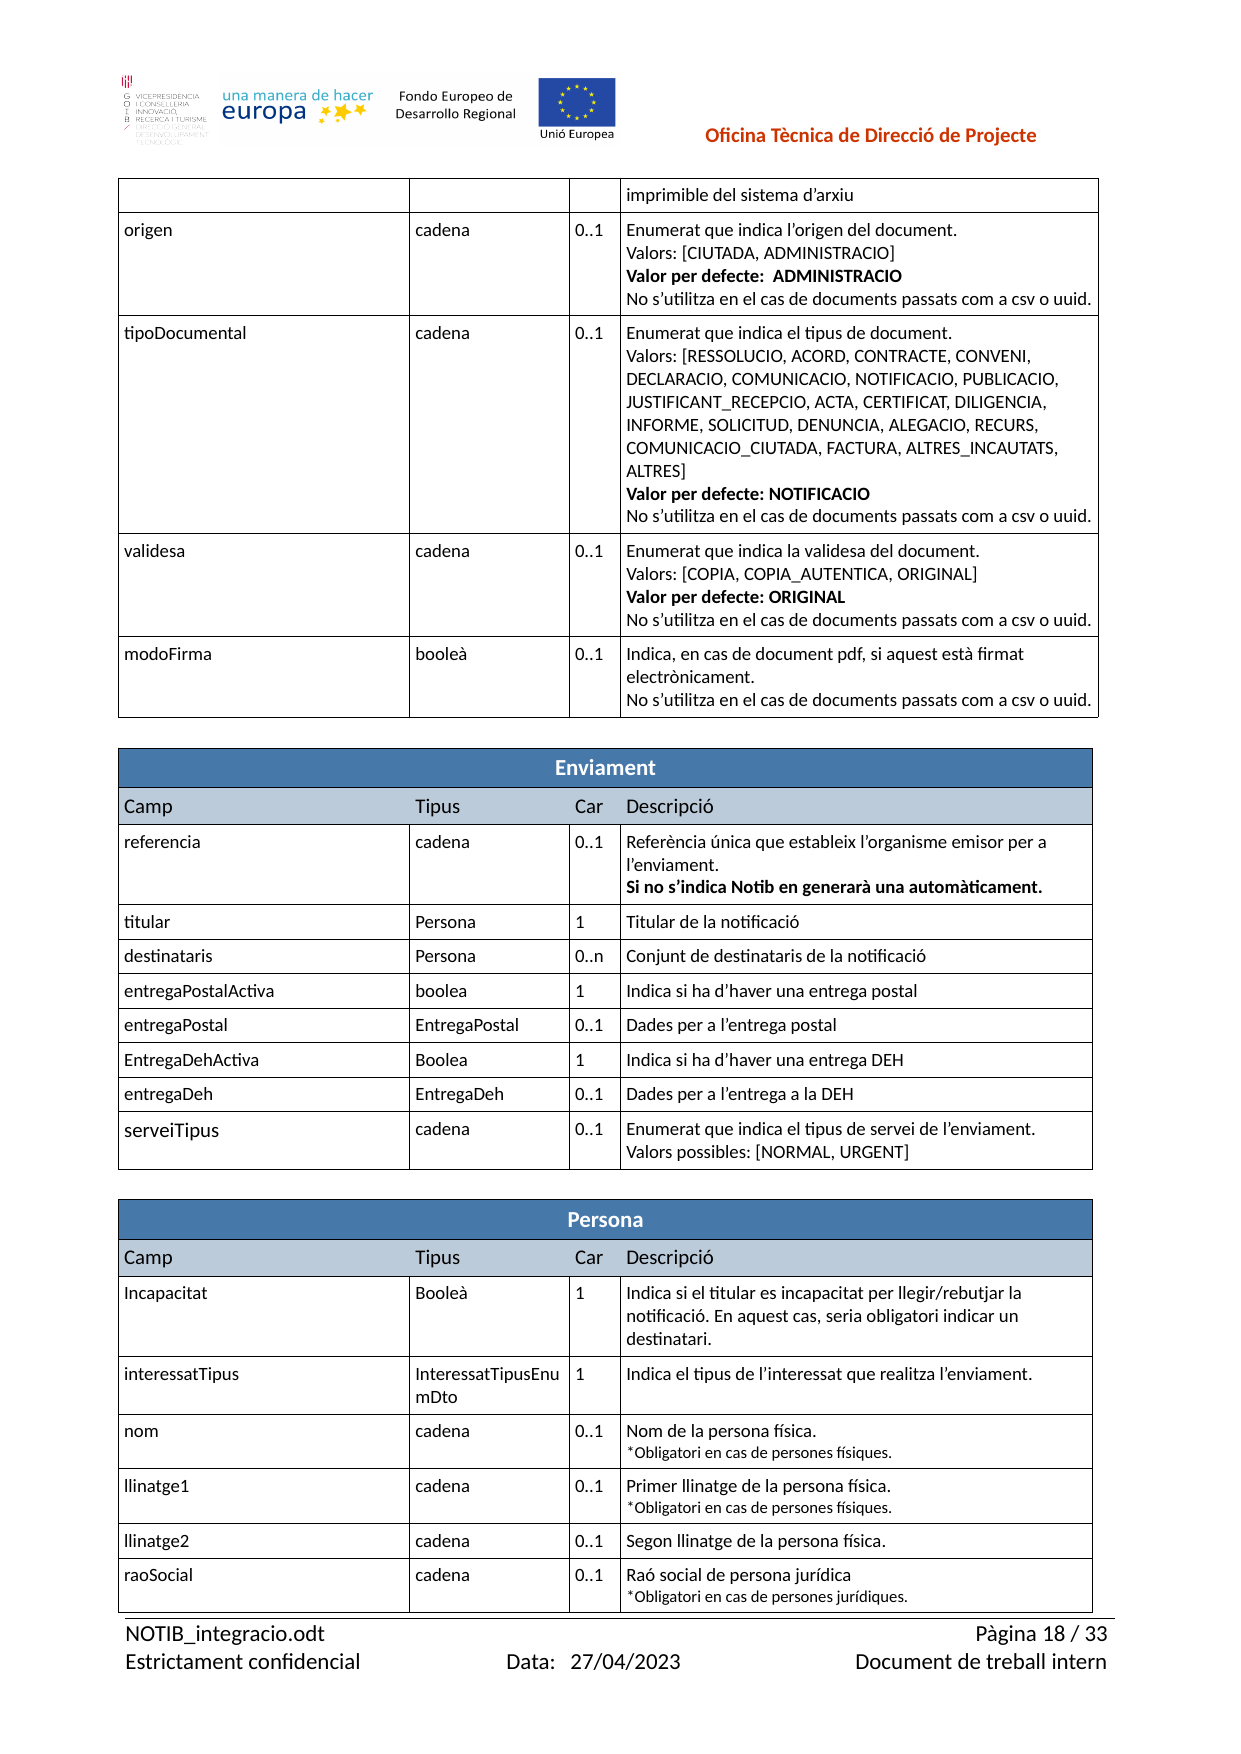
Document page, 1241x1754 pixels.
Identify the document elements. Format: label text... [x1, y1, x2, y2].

table_cell 0..1 [570, 1415, 620, 1468]
table_cell Primer llinatge de la persona física. *Obligatori en cas de persones físiques. [621, 1469, 1092, 1523]
table_cell validesa [119, 534, 409, 636]
table_cell entregaPostalActiva [119, 974, 409, 1008]
table_cell Indica si el titular es incapacitat per llegir/rebutjar la notificació. En aquest cas, seria obligatori indicar un destinatari. [621, 1277, 1092, 1356]
table_cell llinatge2 [119, 1524, 409, 1557]
table_cell referencia [119, 825, 409, 904]
table_cell tipoDocumental [119, 316, 409, 533]
table_cell 1 [570, 974, 620, 1008]
table_cell 0..1 [570, 1469, 620, 1523]
table_cell cadena [410, 213, 569, 315]
table_cell 0..1 [570, 1559, 620, 1612]
table_cell EntregaPostal [410, 1009, 569, 1042]
table_cell Persona [410, 940, 569, 973]
table_cell Indica el tipus de l’interessat que realitza l’enviament. [621, 1357, 1092, 1413]
table_cell entregaPostal [119, 1009, 409, 1042]
table_cell Indica si ha d’haver una entrega postal [621, 974, 1092, 1008]
table_cell Enumerat que indica el tipus de document. Valors: [RESSOLUCIO, ACORD, CONTRACTE, CONVENI, DECLARACIO, COMUNICACIO, NOTIFICACIO, PUBLICACIO, JUSTIFICANT_RECEPCIO, ACTA, CERTIFICAT, DILIGENCIA, INFORME, SOLICITUD, DENUNCIA, ALEGACIO, RECURS, COMUNICACIO_CIUTADA, FACTURA, ALTRES_INCAUTATS, ALTRES] Valor per defecte: NOTIFICACIO No s’utilitza en el cas de documents passats com a csv o uuid. [621, 316, 1098, 533]
table_cell cadena [410, 1415, 569, 1468]
table_cell Titular de la notificació [621, 905, 1092, 939]
table_cell destinataris [119, 940, 409, 973]
table_cell origen [119, 213, 409, 315]
table_cell Conjunt de destinataris de la notificació [621, 940, 1092, 973]
table_cell [570, 179, 620, 212]
table_cell cadena [410, 316, 569, 533]
table_cell Dades per a l’entrega a la DEH [621, 1078, 1092, 1111]
table_cell raoSocial [119, 1559, 409, 1612]
table_cell Nom de la persona física. *Obligatori en cas de persones físiques. [621, 1415, 1092, 1468]
table_cell 1 [570, 1277, 620, 1356]
table_cell Dades per a l’entrega postal [621, 1009, 1092, 1042]
table_cell Descripció [620, 788, 1092, 824]
table_cell [119, 179, 409, 212]
table_cell Car [569, 788, 620, 824]
table_cell Camp [119, 1240, 409, 1276]
table_header Persona [119, 1200, 1092, 1239]
table_cell cadena [410, 1559, 569, 1612]
table_cell 0..1 [570, 1112, 620, 1168]
table_cell Descripció [620, 1240, 1092, 1276]
table_cell boolea [410, 974, 569, 1008]
picture [118, 73, 213, 147]
table_cell cadena [410, 534, 569, 636]
table_cell 0..n [570, 940, 620, 973]
table_cell llinatge1 [119, 1469, 409, 1523]
table_cell interessatTipus [119, 1357, 409, 1413]
table_cell Car [569, 1240, 620, 1276]
table_cell Enumerat que indica el tipus de servei de l’enviament. Valors possibles: [NORMAL, URGENT] [621, 1112, 1092, 1168]
table_cell 0..1 [570, 1524, 620, 1557]
table_cell Indica, en cas de document pdf, si aquest està firmat electrònicament. No s’utilitza en el cas de documents passats com a csv o uuid. [621, 637, 1098, 717]
table_cell [410, 179, 569, 212]
table_cell Raó social de persona jurídica *Obligatori en cas de persones jurídiques. [621, 1559, 1092, 1612]
table_cell Camp [119, 788, 409, 824]
table_cell imprimible del sistema d’arxiu [621, 179, 1098, 212]
table_cell Boolea [410, 1043, 569, 1077]
picture [219, 73, 621, 147]
table_cell 1 [570, 1357, 620, 1413]
table_cell titular [119, 905, 409, 939]
table_cell 0..1 [570, 637, 620, 717]
table_cell Persona [410, 905, 569, 939]
table_cell cadena [410, 1469, 569, 1523]
table_cell entregaDeh [119, 1078, 409, 1111]
table_header Enviament [119, 749, 1092, 787]
table_cell EntregaDeh [410, 1078, 569, 1111]
table_cell cadena [410, 1524, 569, 1557]
table_cell modoFirma [119, 637, 409, 717]
table_cell nom [119, 1415, 409, 1468]
table_cell Enumerat que indica la validesa del document. Valors: [COPIA, COPIA_AUTENTICA, ORIGINAL] Valor per defecte: ORIGINAL No s’utilitza en el cas de documents passats com a csv o uuid. [621, 534, 1098, 636]
table_cell EntregaDehActiva [119, 1043, 409, 1077]
table_cell Enumerat que indica l’origen del document. Valors: [CIUTADA, ADMINISTRACIO] Valor per defecte: ADMINISTRACIO No s’utilitza en el cas de documents passats com a csv o uuid. [621, 213, 1098, 315]
table_cell 1 [570, 1043, 620, 1077]
table_cell 0..1 [570, 534, 620, 636]
table_cell Tipus [409, 788, 569, 824]
table_cell Segon llinatge de la persona física. [621, 1524, 1092, 1557]
table_cell 1 [570, 905, 620, 939]
table_cell cadena [410, 1112, 569, 1168]
table_cell Indica si ha d’haver una entrega DEH [621, 1043, 1092, 1077]
table_cell 0..1 [570, 213, 620, 315]
table_cell cadena [410, 825, 569, 904]
table_cell 0..1 [570, 1009, 620, 1042]
table_cell Tipus [409, 1240, 569, 1276]
table_cell Referència única que estableix l’organisme emisor per a l’enviament. Si no s’indica Notib en generarà una automàticament. [621, 825, 1092, 904]
table_cell 0..1 [570, 316, 620, 533]
table_cell Incapacitat [119, 1277, 409, 1356]
table_cell Booleà [410, 1277, 569, 1356]
table_cell 0..1 [570, 825, 620, 904]
table_cell 0..1 [570, 1078, 620, 1111]
table_cell InteressatTipusEnumDto [410, 1357, 569, 1413]
table_cell serveiTipus [119, 1112, 409, 1168]
table_cell booleà [410, 637, 569, 717]
